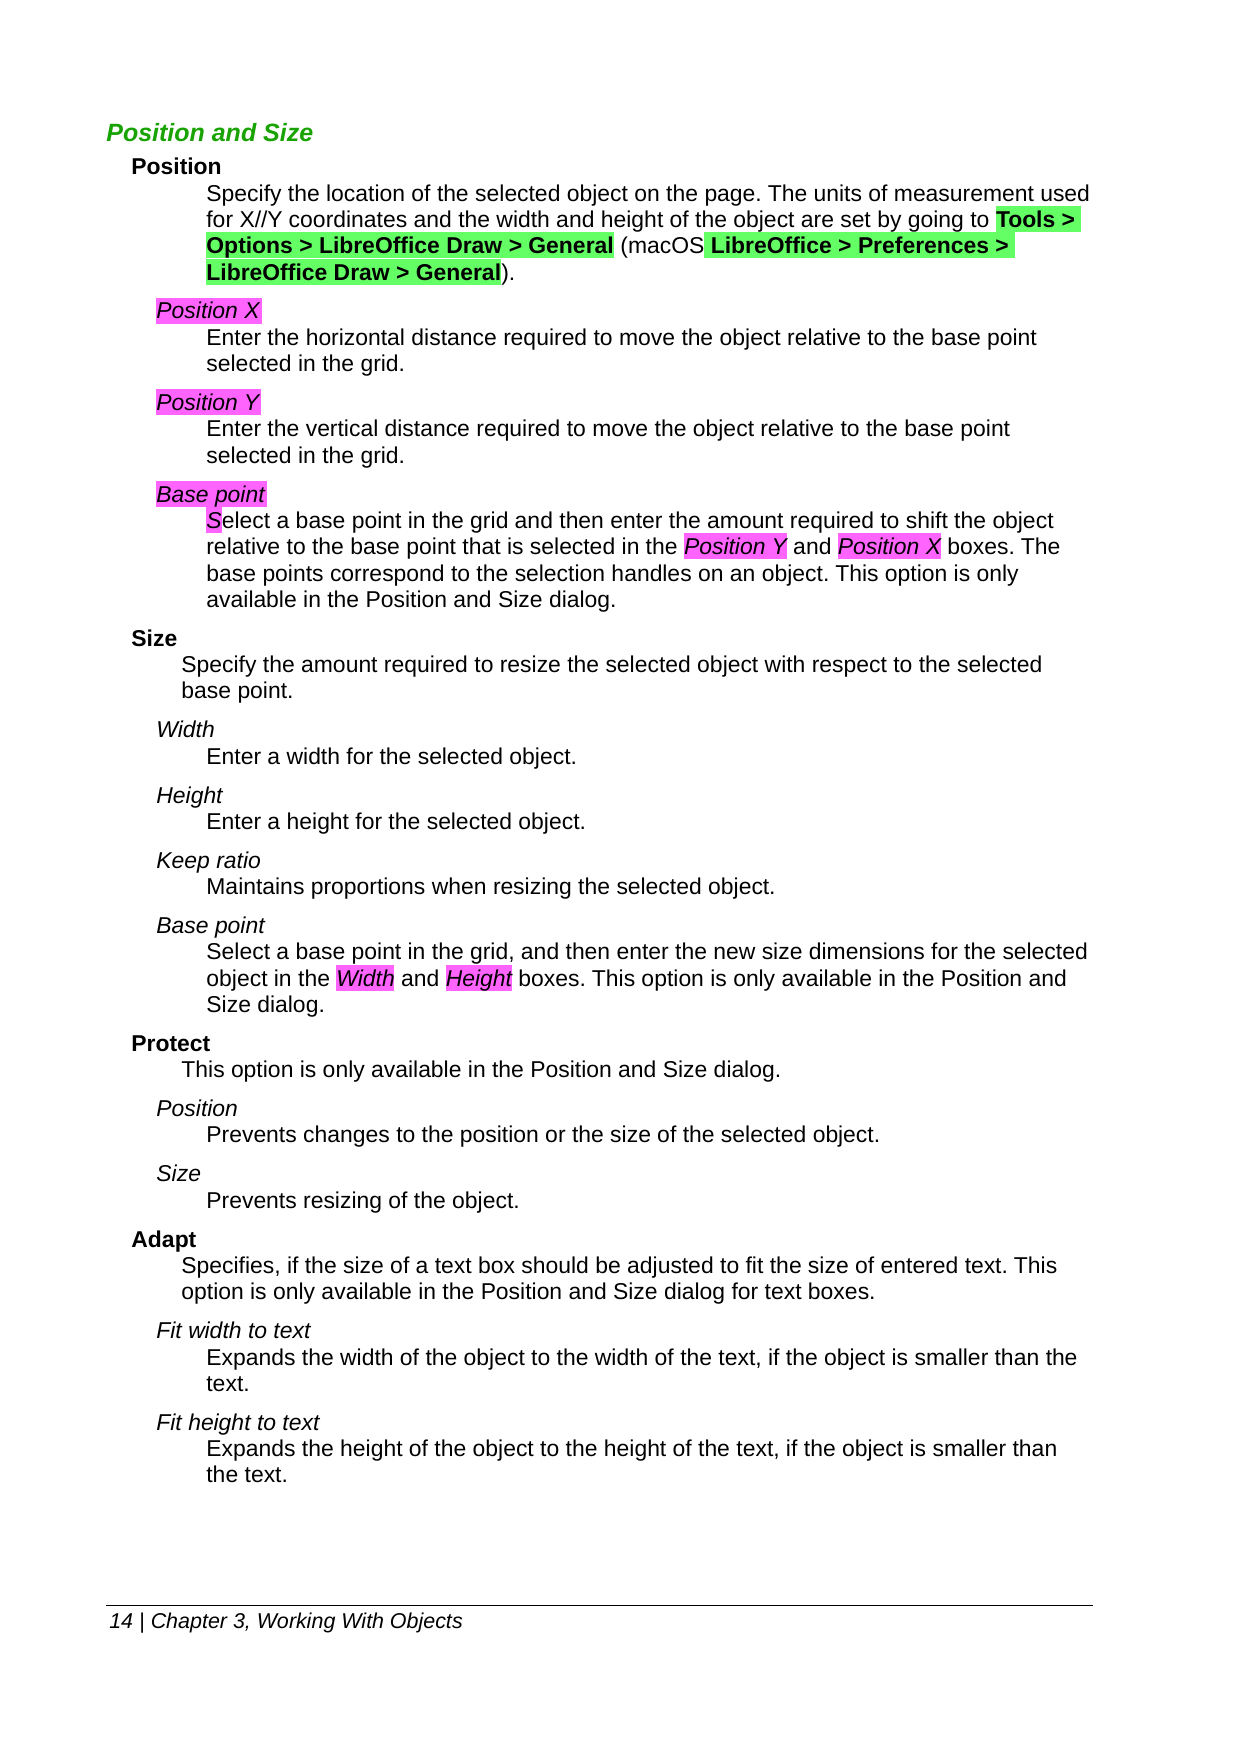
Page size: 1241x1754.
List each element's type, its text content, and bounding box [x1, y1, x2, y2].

text Fit height to text [156, 1409, 1093, 1435]
text Width [156, 716, 1093, 743]
text Size [131, 625, 1093, 651]
text Base point [267, 481, 1093, 507]
text Enter the horizontal distance required to move the object relative to the base point selected in the grid. [206, 324, 1093, 376]
text Expands the height of the object to the height of the text, if the object is smaller than the text. [206, 1435, 1093, 1488]
text Enter a width for the selected object. [206, 743, 1093, 769]
text Specify the location of the selected object on the page. The units of measurement used for X//Y coordinates and the width and height of the object are set by going to Tools > Options > LibreOffice Draw > General (macOS LibreOffice > Preferences > LibreOffice Draw > General). [206, 179, 1093, 285]
text Adapt [131, 1226, 1093, 1252]
text Prevents resizing of the object. [206, 1187, 1093, 1213]
text Position [131, 153, 1093, 179]
text Specify the amount required to resize the selected object with respect to the selected base point. [181, 651, 1093, 704]
text Base point [156, 912, 1093, 938]
text Select a base point in the grid, and then enter the new size dimensions for the selected object in the Width and Height boxes. This option is only available in the Position and Size dialog. [206, 938, 1093, 1017]
text Position [156, 1095, 1093, 1121]
text Position Y [261, 389, 1093, 415]
subtitle Position and Size [106, 118, 1093, 147]
text Enter a height for the selected object. [206, 808, 1093, 834]
text Size [156, 1160, 1093, 1187]
text Protect [131, 1030, 1093, 1056]
text Height [156, 782, 1093, 808]
text Fit width to text [156, 1317, 1093, 1343]
text Enter the vertical distance required to move the object relative to the base point selected in the grid. [206, 415, 1093, 468]
text Keep ratio [156, 847, 1093, 873]
text Select a base point in the grid and then enter the amount required to shift the object relative to the base point that is selected in the Position Y and Position X boxes. The base points correspond to the selection handles on an object. This option is only available in the Position and Size dialog. [206, 507, 1093, 612]
text Specifies, if the size of a text box should be adjusted to fit the size of entered text. This option is only available in the Position and Size dialog for text boxes. [181, 1252, 1093, 1304]
text Position X [156, 297, 1093, 324]
text This option is only available in the Position and Size dialog. [181, 1056, 1093, 1083]
text Expands the width of the object to the width of the text, if the object is smaller than the text. [206, 1343, 1093, 1396]
text Prevents changes to the position or the size of the selected object. [206, 1121, 1093, 1148]
text Maintains proportions when resizing the selected object. [206, 873, 1093, 899]
